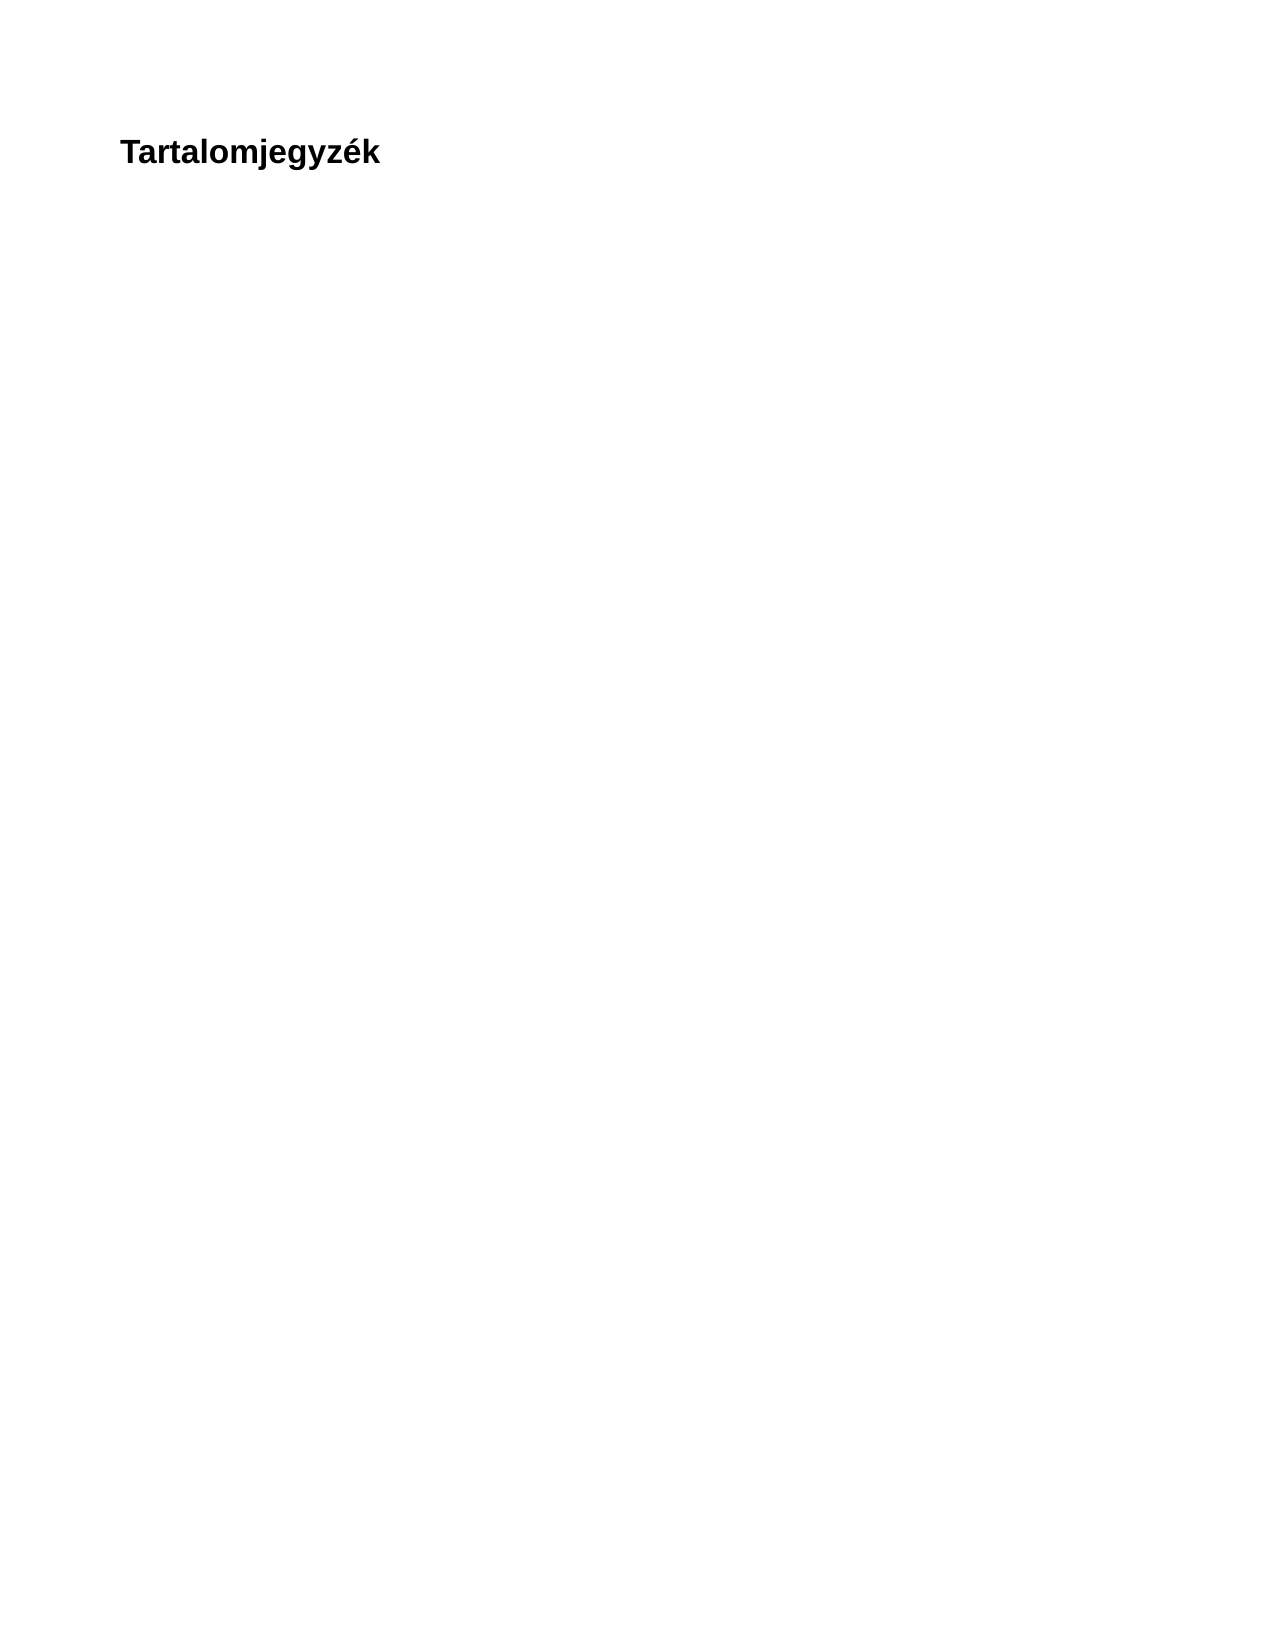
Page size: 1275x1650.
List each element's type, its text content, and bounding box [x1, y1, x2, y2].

subtitle Tartalomjegyzék [120, 132, 1155, 171]
